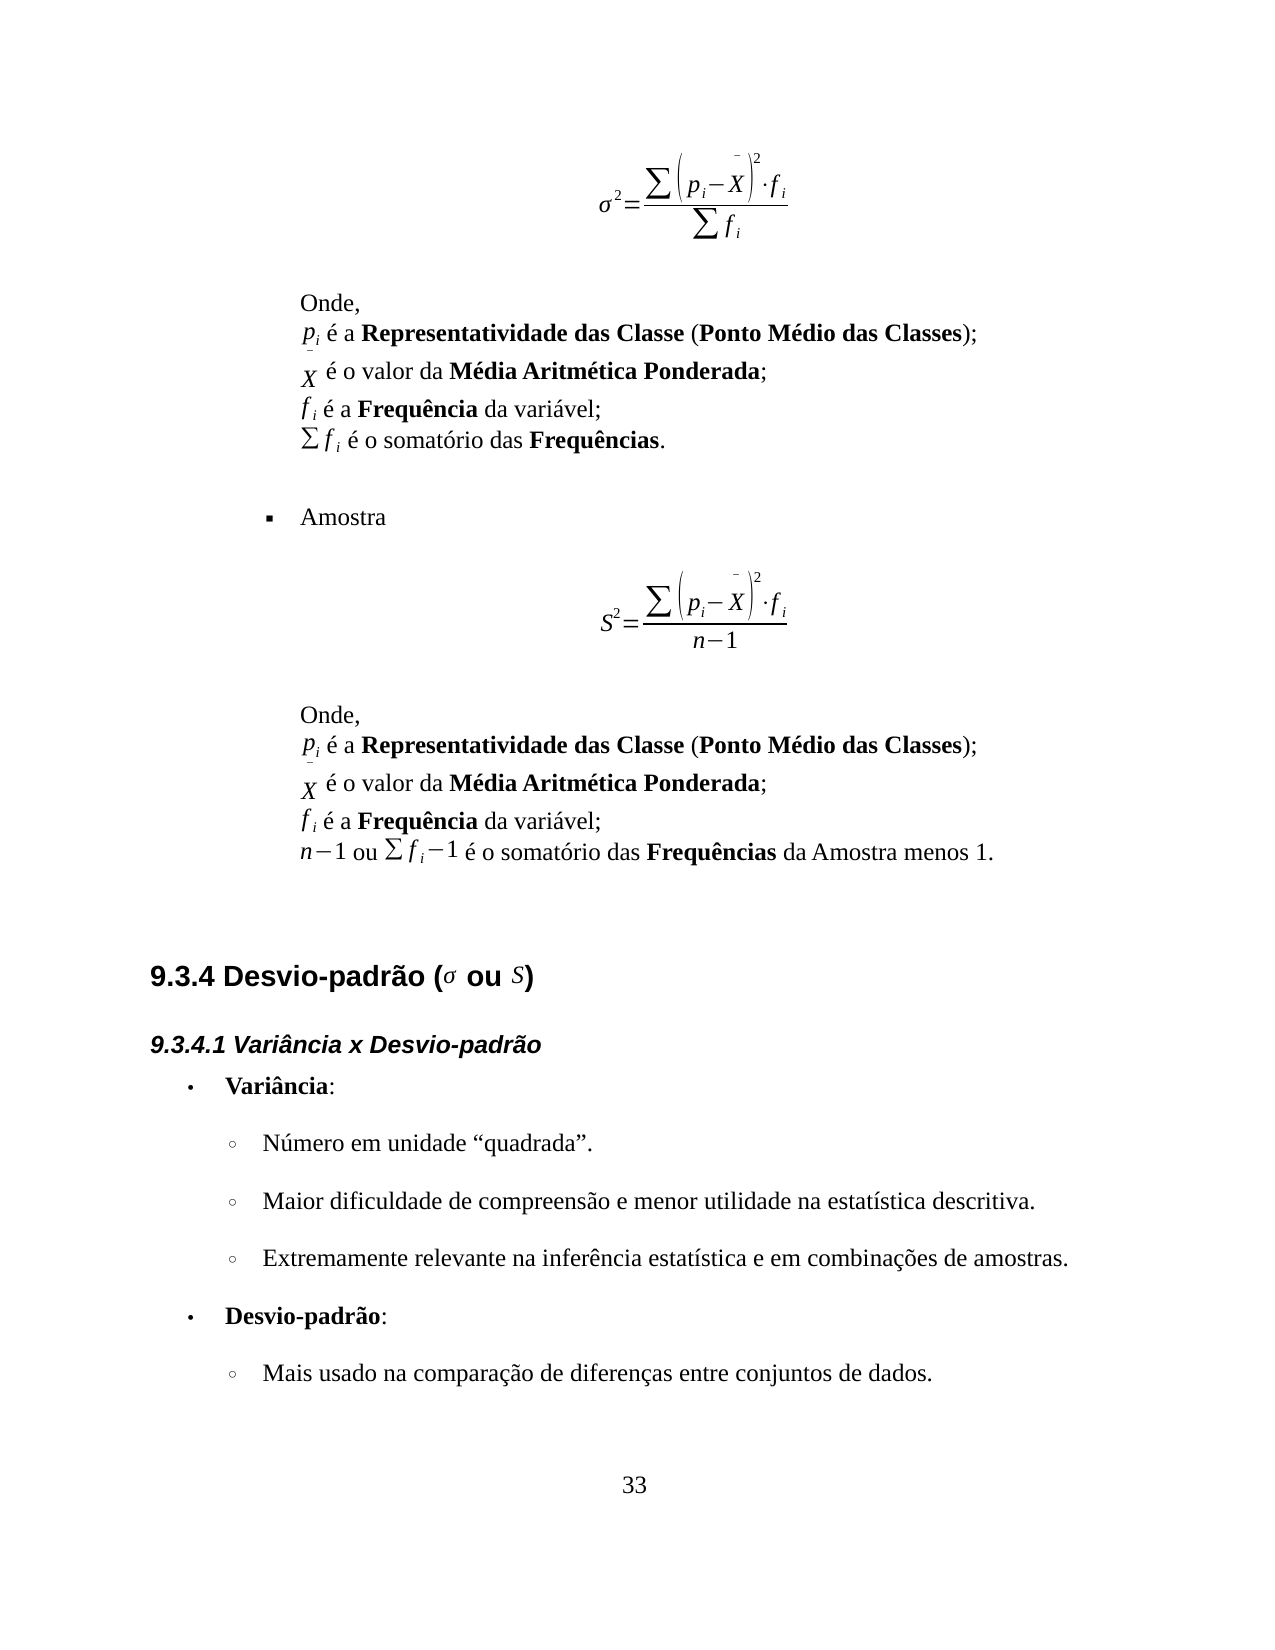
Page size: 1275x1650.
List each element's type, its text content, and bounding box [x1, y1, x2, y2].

list Onde, é a Representatividade das Classe (Ponto Médio das Classes); é o valor da Média Aritmética Ponderada; é a Frequência da variável; é o somatório das Frequências. [262, 288, 1125, 484]
list Amostra [262, 502, 1125, 560]
list Onde, é a Representatividade das Classe (Ponto Médio das Classes); é o valor da Média Aritmética Ponderada; é a Frequência da variável; ou é o somatório das Frequências da Amostra menos 1. [262, 700, 1125, 896]
list Variância: [187, 1071, 1125, 1128]
subtitle 9.3.4.1 Variância x Desvio-padrão [150, 1030, 1125, 1058]
list Número em unidade “quadrada”. [225, 1128, 1125, 1186]
list Desvio-padrão: [187, 1301, 1125, 1358]
subtitle 9.3.4 Desvio-padrão ( ou ) [150, 959, 1125, 992]
list Extremamente relevante na inferência estatística e em combinações de amostras. [225, 1243, 1125, 1301]
list Maior dificuldade de compreensão e menor utilidade na estatística descritiva. [225, 1186, 1125, 1243]
list Mais usado na comparação de diferenças entre conjuntos de dados. [225, 1358, 1125, 1416]
